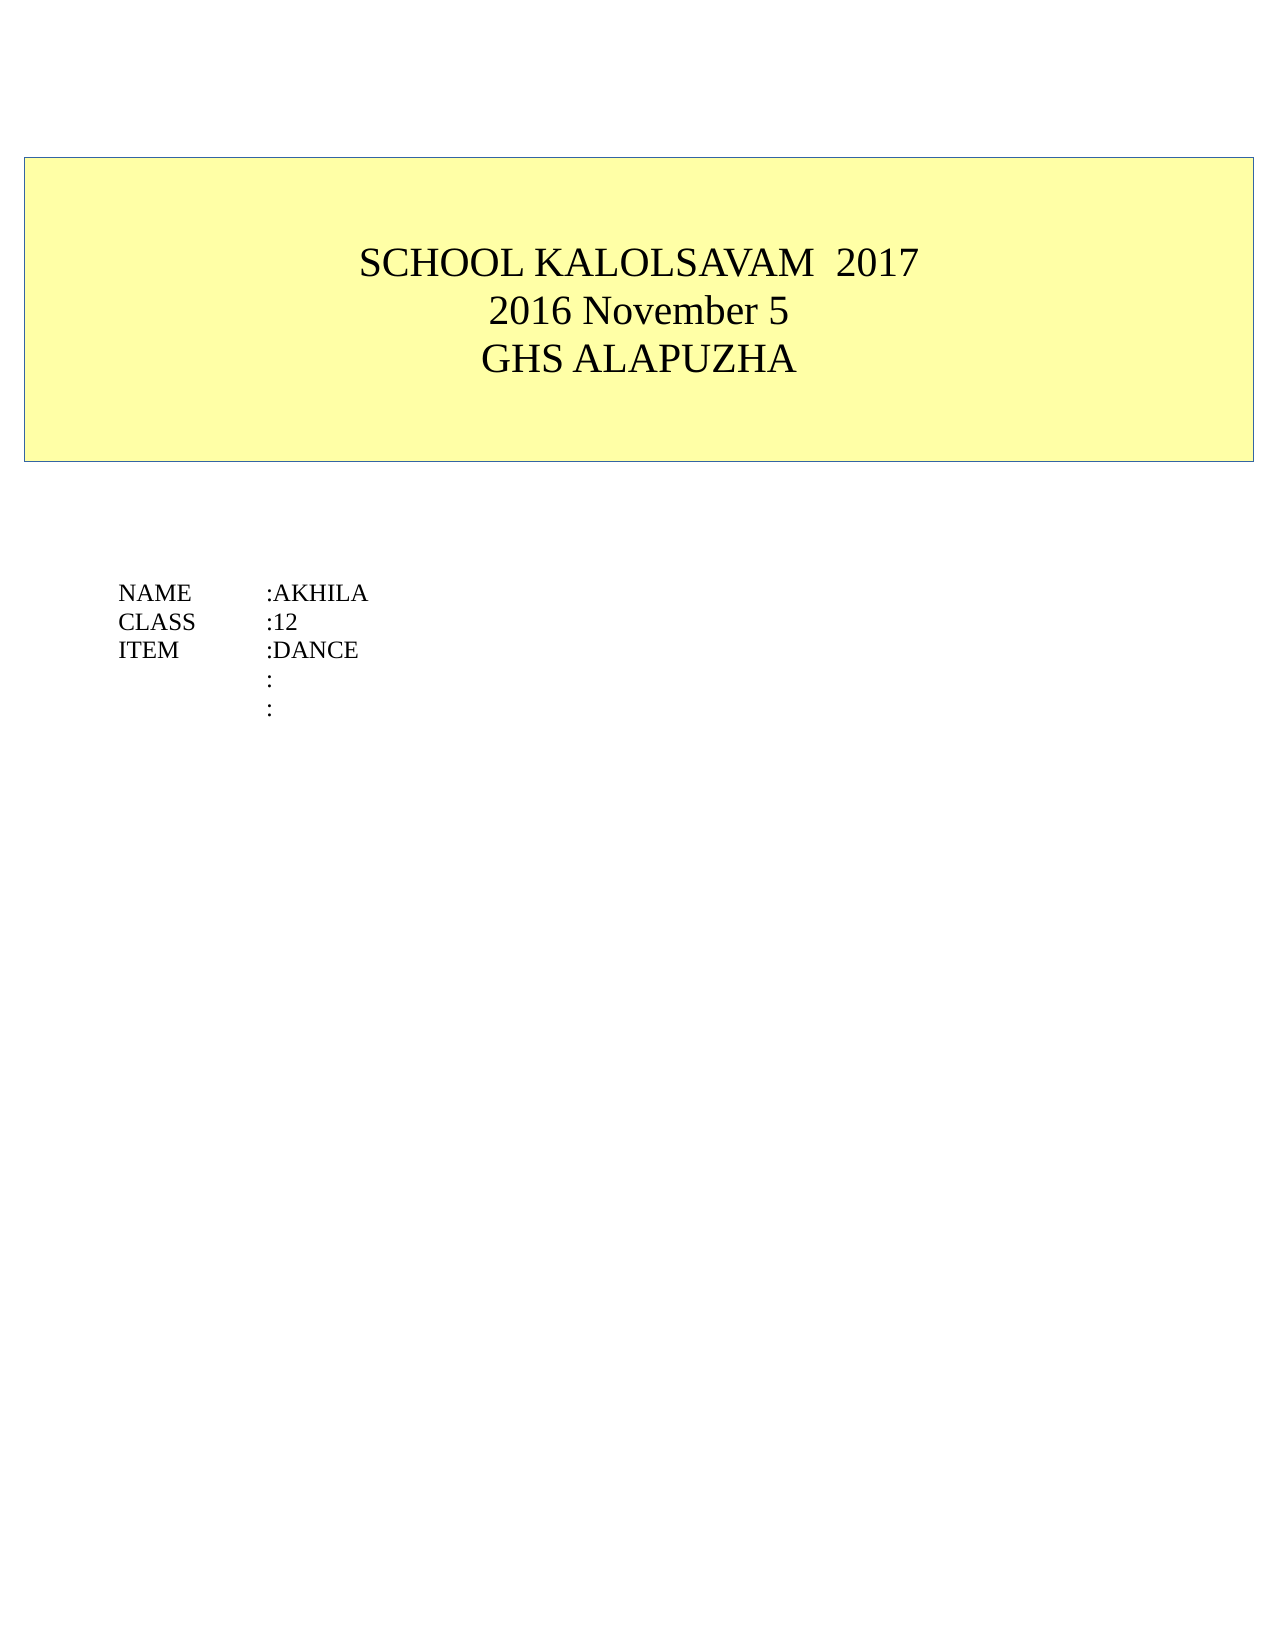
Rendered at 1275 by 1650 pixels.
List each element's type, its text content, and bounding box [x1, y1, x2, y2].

text CLASS :12 [118, 607, 1157, 636]
text : [118, 693, 1157, 722]
text NAME :AKHILA [118, 578, 1157, 607]
text ITEM :DANCE [118, 636, 1157, 664]
text : [118, 664, 1157, 693]
